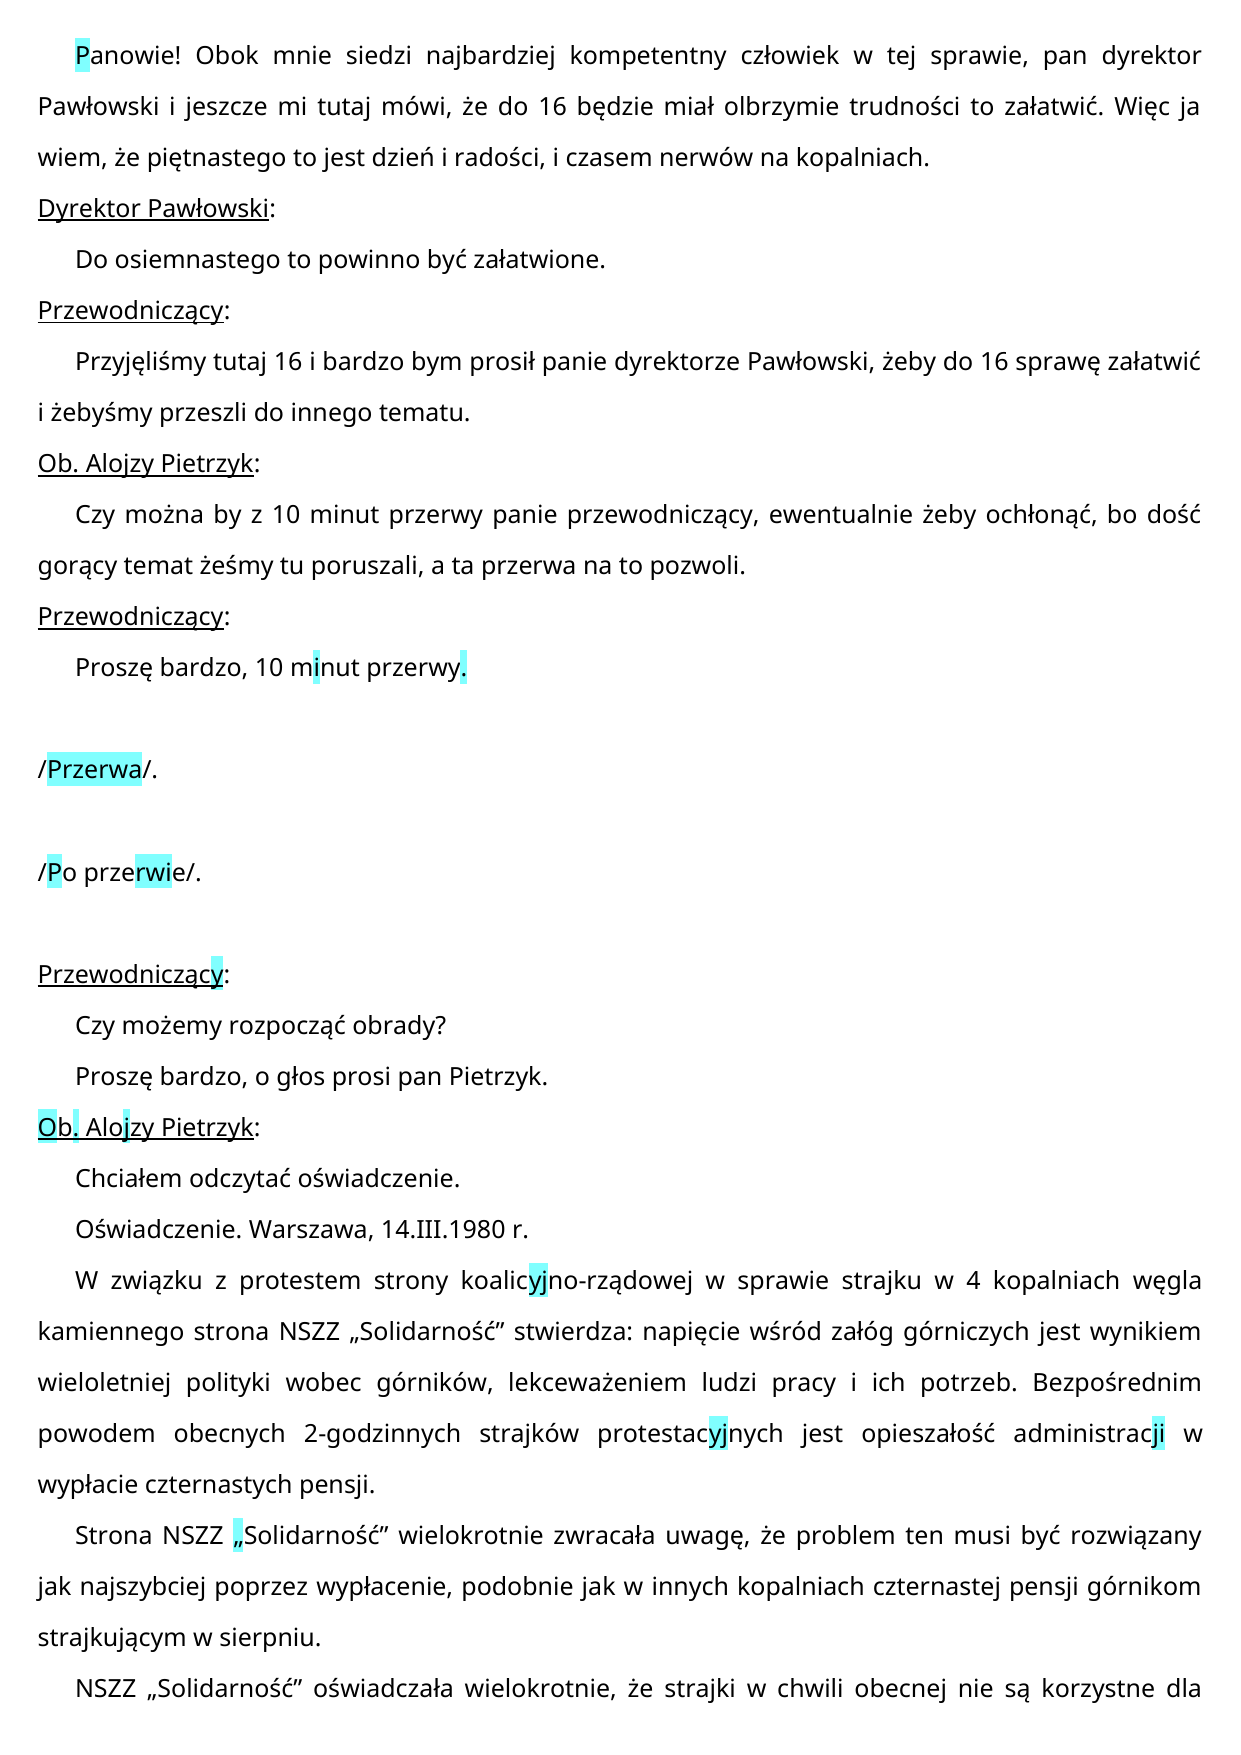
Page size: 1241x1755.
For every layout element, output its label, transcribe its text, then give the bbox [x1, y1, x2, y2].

text Przewodniczący: [37, 293, 1203, 327]
text Panowie! Obok mnie siedzi najbardziej kompetentny człowiek w tej sprawie, pan dyrektor Pawłowski i jeszcze mi tutaj mówi, że do 16 będzie miał olbrzymie trudności to załatwić. Więc ja wiem, że piętnastego to jest dzień i radości, i czasem nerwów na kopalniach. [37, 37, 1203, 174]
text Przyjęliśmy tutaj 16 i bardzo bym prosił panie dyrektorze Pawłowski, żeby do 16 sprawę załatwić i żebyśmy przeszli do innego tematu. [37, 344, 1203, 429]
text W związku z protestem strony koalicyjno-rządowej w sprawie strajku w 4 kopalniach węgla kamiennego strona NSZZ „Solidarność” stwierdza: napięcie wśród załóg górniczych jest wynikiem wieloletniej polityki wobec górników, lekceważeniem ludzi pracy i ich potrzeb. Bezpośrednim powodem obecnych 2-godzinnych strajków protestacyjnych jest opieszałość administracji w wypłacie czternastych pensji. [37, 1262, 1203, 1501]
text Oświadczenie. Warszawa, 14.III.1980 r. [37, 1211, 1203, 1246]
text Ob. Alojzy Pietrzyk: [37, 1109, 1203, 1143]
text Dyrektor Pawłowski: [37, 191, 1203, 225]
text Przewodniczący: [37, 599, 1203, 633]
text Proszę bardzo, 10 minut przerwy. [37, 650, 1203, 684]
text /Po przerwie/. [37, 854, 1203, 888]
text Czy można by z 10 minut przerwy panie przewodniczący, ewentualnie żeby ochłonąć, bo dość gorący temat żeśmy tu poruszali, a ta przerwa na to pozwoli. [37, 497, 1203, 582]
text Czy możemy rozpocząć obrady? [37, 1007, 1203, 1041]
text Chciałem odczytać oświadczenie. [37, 1160, 1203, 1194]
text NSZZ „Solidarność” oświadczała wielokrotnie, że strajki w chwili obecnej nie są korzystne dla [37, 1671, 1203, 1705]
text /Przerwa/. [37, 752, 1203, 786]
text Proszę bardzo, o głos prosi pan Pietrzyk. [37, 1058, 1203, 1092]
text Strona NSZZ „Solidarność” wielokrotnie zwracała uwagę, że problem ten musi być rozwiązany jak najszybciej poprzez wypłacenie, podobnie jak w innych kopalniach czternastej pensji górnikom strajkującym w sierpniu. [37, 1518, 1203, 1654]
text Do osiemnastego to powinno być załatwione. [37, 242, 1203, 276]
text Ob. Alojzy Pietrzyk: [37, 446, 1203, 480]
text Przewodniczący: [37, 956, 1203, 990]
